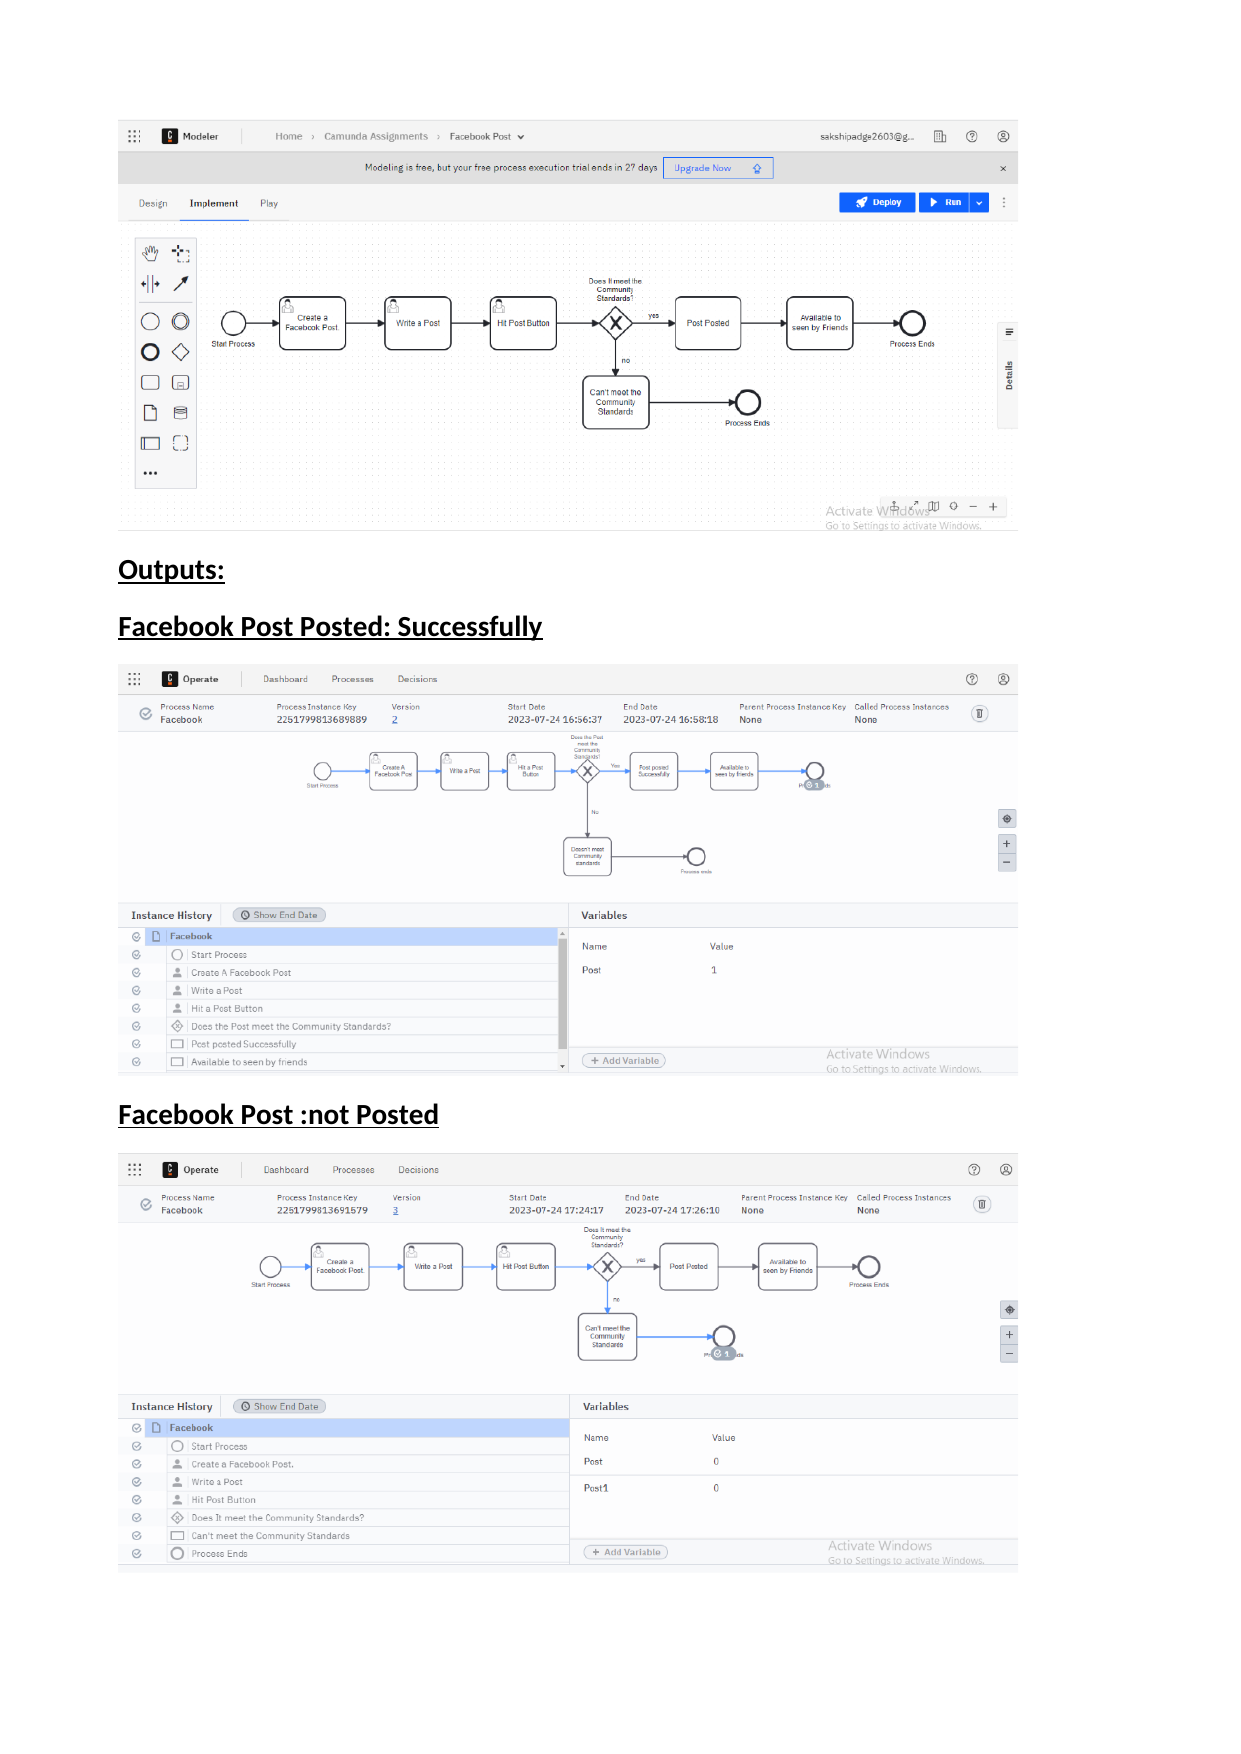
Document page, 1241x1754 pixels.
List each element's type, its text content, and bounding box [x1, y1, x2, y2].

text Facebook Post :not Posted [118, 1096, 1122, 1132]
text Facebook Post Posted: Successfully [118, 608, 1122, 643]
text Outputs: [118, 551, 1122, 587]
